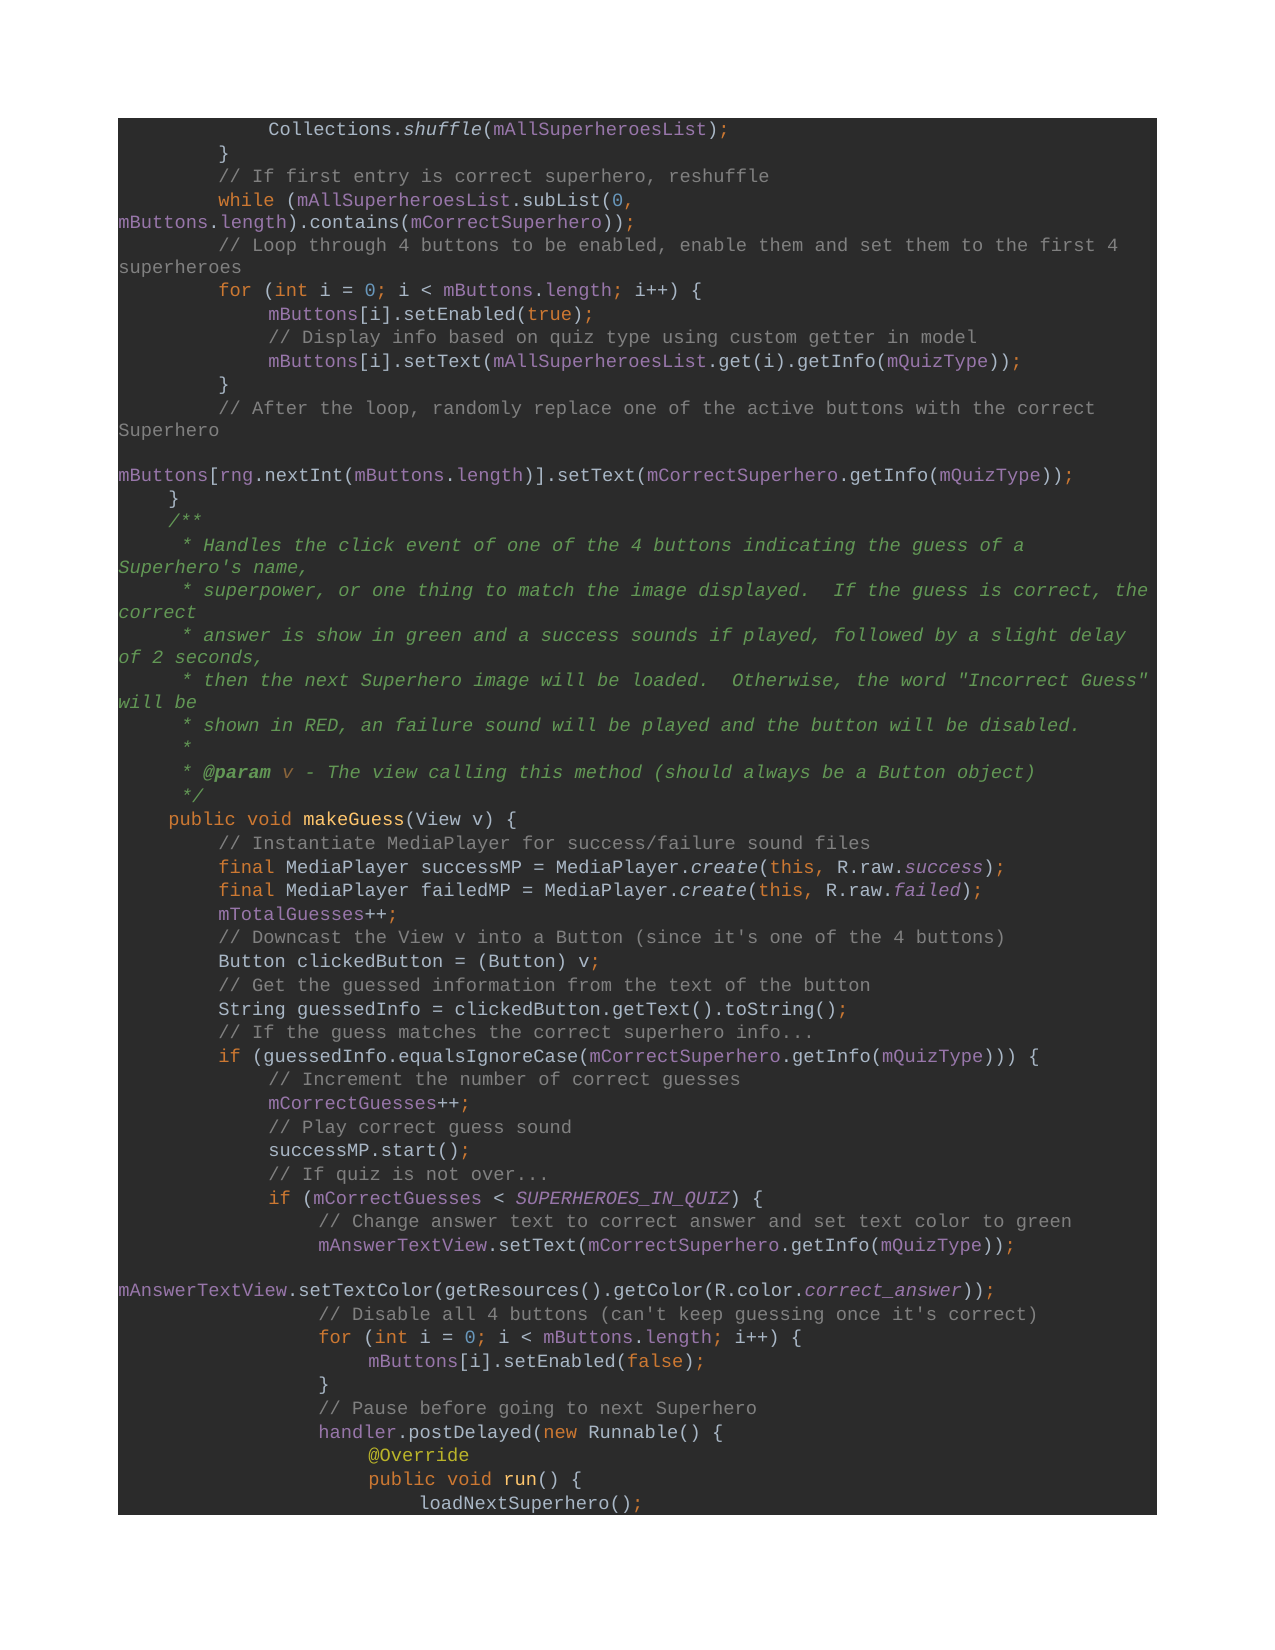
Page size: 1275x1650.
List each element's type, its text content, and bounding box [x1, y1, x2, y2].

text * then the next Superhero image will be loaded. Otherwise, the word "Incorrect Guess" will be [118, 669, 1157, 714]
text // Downcast the View v into a Button (since it's one of the 4 buttons) [118, 927, 1157, 950]
text handler.postDelayed(new Runnable() { [118, 1421, 1157, 1444]
text // Get the guessed information from the text of the button [118, 974, 1157, 997]
text // If first entry is correct superhero, reshuffle [118, 165, 1157, 189]
text /** [118, 511, 1157, 534]
text mTotalGuesses++; [118, 903, 1157, 927]
text // Disable all 4 buttons (can't keep guessing once it's correct) [118, 1302, 1157, 1326]
text mButtons[i].setEnabled(false); [118, 1350, 1157, 1373]
text if (guessedInfo.equalsIgnoreCase(mCorrectSuperhero.getInfo(mQuizType))) { [118, 1045, 1157, 1068]
text */ [118, 785, 1157, 808]
text // Play correct guess sound [118, 1116, 1157, 1139]
text // If quiz is not over... [118, 1163, 1157, 1187]
text * [118, 737, 1157, 761]
text * shown in RED, an failure sound will be played and the button will be disabled. [118, 714, 1157, 737]
text public void makeGuess(View v) { [118, 808, 1157, 832]
text } [118, 142, 1157, 165]
text // If the guess matches the correct superhero info... [118, 1021, 1157, 1045]
text } [118, 373, 1157, 397]
text loadNextSuperhero(); [118, 1492, 1157, 1515]
text } [118, 1373, 1157, 1397]
text // Increment the number of correct guesses [118, 1068, 1157, 1092]
text * superpower, or one thing to match the image displayed. If the guess is correct, the correct [118, 579, 1157, 624]
text if (mCorrectGuesses < SUPERHEROES_IN_QUIZ) { [118, 1187, 1157, 1210]
text // Pause before going to next Superhero [118, 1397, 1157, 1421]
text @Override [118, 1444, 1157, 1468]
text } [118, 487, 1157, 511]
text * @param v - The view calling this method (should always be a Button object) [118, 761, 1157, 785]
text mButtons[i].setText(mAllSuperheroesList.get(i).getInfo(mQuizType)); [118, 350, 1157, 373]
text String guessedInfo = clickedButton.getText().toString(); [118, 997, 1157, 1021]
text // Instantiate MediaPlayer for success/failure sound files [118, 832, 1157, 856]
text // Change answer text to correct answer and set text color to green [118, 1210, 1157, 1234]
text mButtons[rng.nextInt(mButtons.length)].setText(mCorrectSuperhero.getInfo(mQuizType)); [118, 442, 1157, 487]
text for (int i = 0; i < mButtons.length; i++) { [118, 1326, 1157, 1350]
text * Handles the click event of one of the 4 buttons indicating the guess of a Superhero's name, [118, 534, 1157, 579]
text // Loop through 4 buttons to be enabled, enable them and set them to the first 4 superheroes [118, 234, 1157, 279]
text successMP.start(); [118, 1139, 1157, 1163]
text // Display info based on quiz type using custom getter in model [118, 326, 1157, 350]
text mAnswerTextView.setTextColor(getResources().getColor(R.color.correct_answer)); [118, 1258, 1157, 1302]
text mAnswerTextView.setText(mCorrectSuperhero.getInfo(mQuizType)); [118, 1234, 1157, 1258]
text Collections.shuffle(mAllSuperheroesList); [118, 118, 1157, 142]
text Button clickedButton = (Button) v; [118, 950, 1157, 974]
text mCorrectGuesses++; [118, 1092, 1157, 1116]
text * answer is show in green and a success sounds if played, followed by a slight delay of 2 seconds, [118, 624, 1157, 669]
text mButtons[i].setEnabled(true); [118, 302, 1157, 326]
text public void run() { [118, 1468, 1157, 1492]
text while (mAllSuperheroesList.subList(0, mButtons.length).contains(mCorrectSuperhero)); [118, 189, 1157, 234]
text for (int i = 0; i < mButtons.length; i++) { [118, 279, 1157, 302]
text // After the loop, randomly replace one of the active buttons with the correct Superhero [118, 397, 1157, 442]
text final MediaPlayer successMP = MediaPlayer.create(this, R.raw.success); [118, 856, 1157, 879]
text final MediaPlayer failedMP = MediaPlayer.create(this, R.raw.failed); [118, 879, 1157, 903]
